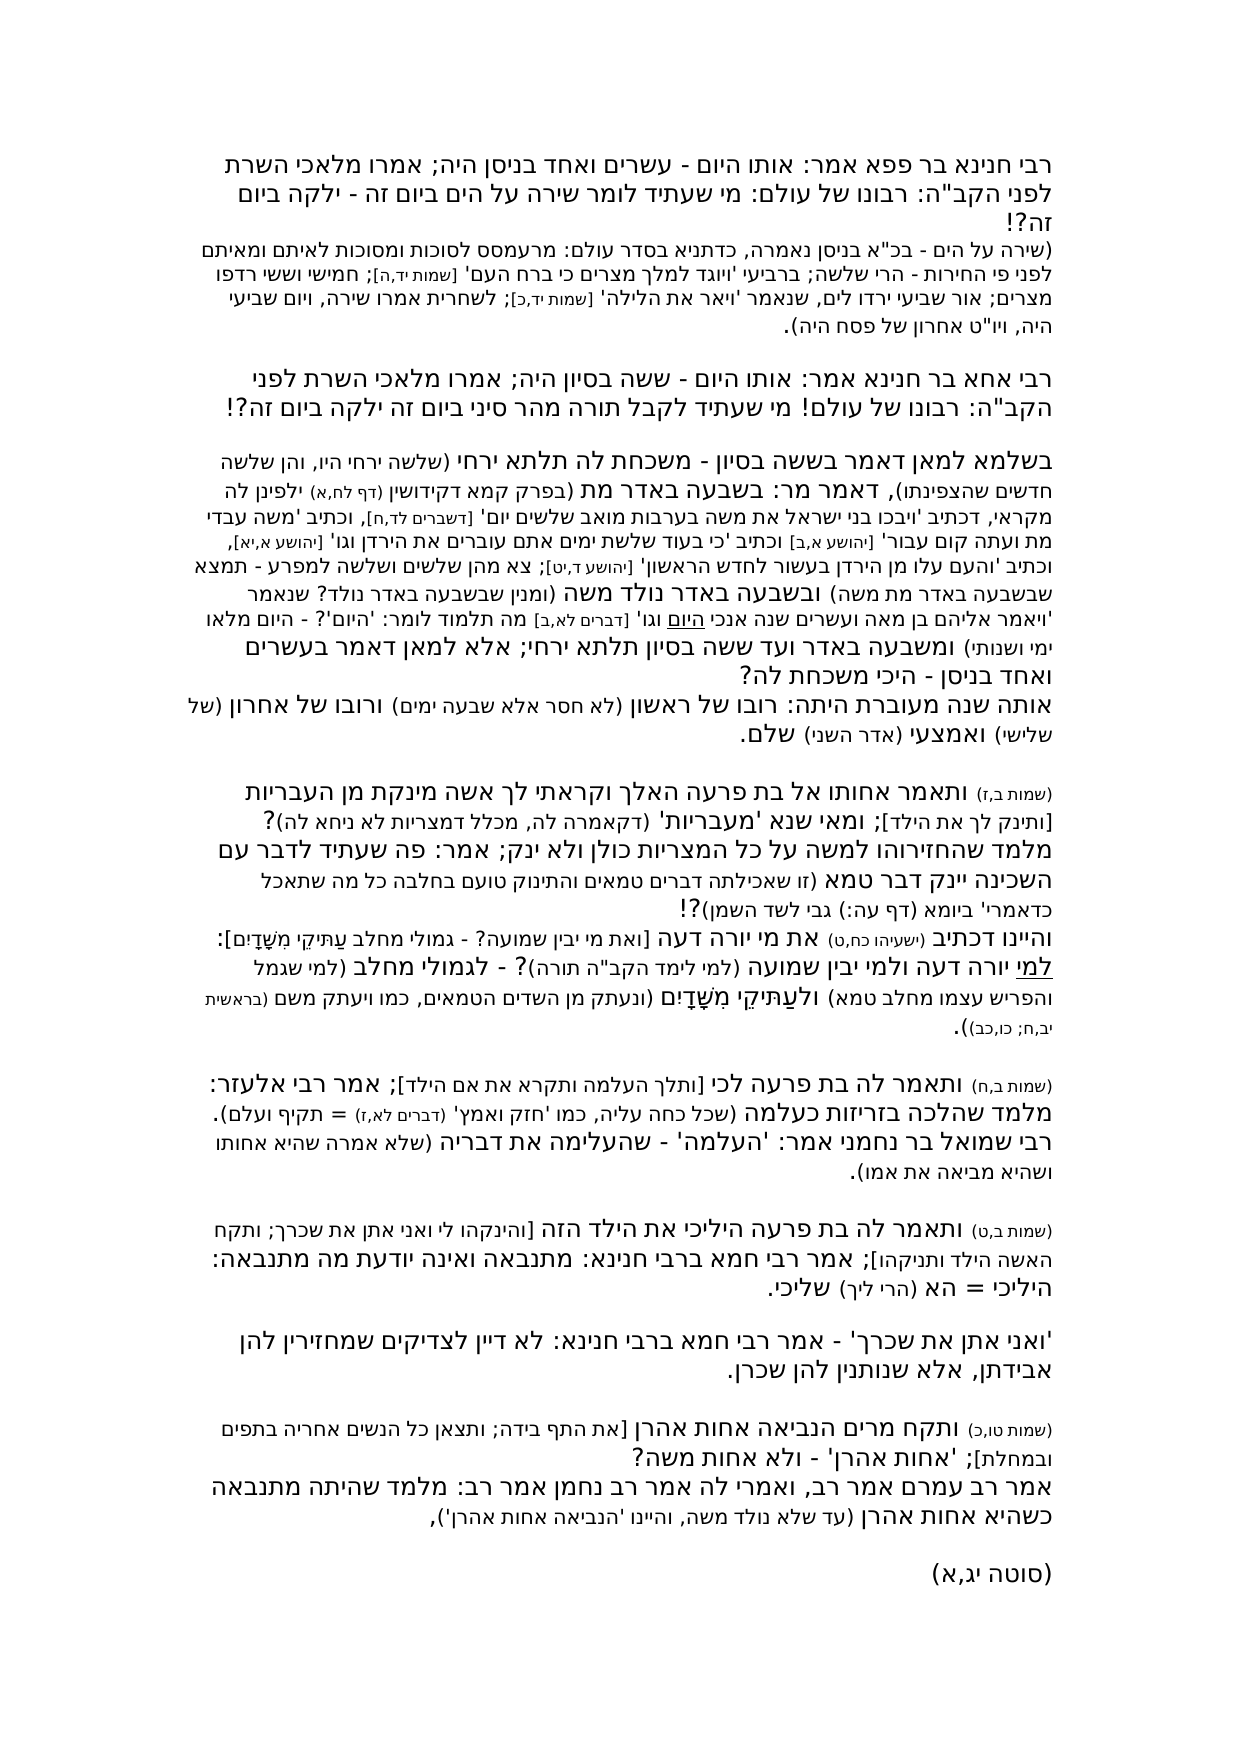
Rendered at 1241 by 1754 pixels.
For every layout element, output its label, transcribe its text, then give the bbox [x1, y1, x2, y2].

text (שמות ב,ח) ותאמר לה בת פרעה לכי [ותלך העלמה ותקרא את אם הילד]; אמר רבי אלעזר: מלמד שהלכה בזריזות כעלמה (שכל כחה עליה, כמו 'חזק ואמץ' (דברים לא,ז) = תקיף ועלם). [187, 1069, 1053, 1127]
text מלמד שהחזירוהו למשה על כל המצריות כולן ולא ינק; אמר: פה שעתיד לדבר עם השכינה יינק דבר טמא (זו שאכילתה דברים טמאים והתינוק טועם בחלבה כל מה שתאכל כדאמרי' ביומא (דף עה:) גבי לשד השמן)?! [187, 836, 1053, 923]
text (שירה על הים - בכ"א בניסן נאמרה, כדתניא בסדר עולם: מרעמסס לסוכות ומסוכות לאיתם ומאיתם לפני פי החירות - הרי שלשה; ברביעי 'ויוגד למלך מצרים כי ברח העם' [שמות יד,ה]; חמישי וששי רדפו מצרים; אור שביעי ירדו לים, שנאמר 'ויאר את הלילה' [שמות יד,כ]; לשחרית אמרו שירה, ויום שביעי היה, ויו"ט אחרון של פסח היה). [187, 238, 1053, 340]
text (שמות ב,ז) ותאמר אחותו אל בת פרעה האלך וקראתי לך אשה מינקת מן העבריות [ותינק לך את הילד]; ומאי שנא 'מעבריות' (דקאמרה לה, מכלל דמצריות לא ניחא לה)? [187, 777, 1053, 836]
text אמר רב עמרם אמר רב, ואמרי לה אמר רב נחמן אמר רב: מלמד שהיתה מתנבאה כשהיא אחות אהרן (עד שלא נולד משה, והיינו 'הנביאה אחות אהרן'), [187, 1472, 1053, 1530]
text רבי אחא בר חנינא אמר: אותו היום - ששה בסיון היה; אמרו מלאכי השרת לפני הקב"ה: רבונו של עולם! מי שעתיד לקבל תורה מהר סיני ביום זה ילקה ביום זה?! [187, 364, 1053, 422]
text בשלמא למאן דאמר בששה בסיון - משכחת לה תלתא ירחי (שלשה ירחי היו, והן שלשה חדשים שהצפינתו), דאמר מר: בשבעה באדר מת (בפרק קמא דקידושין (דף לח,א) ילפינן לה מקראי, דכתיב 'ויבכו בני ישראל את משה בערבות מואב שלשים יום' [דשברים לד,ח], וכתיב 'משה עבדי מת ועתה קום עבור' [יהושע א,ב] וכתיב 'כי בעוד שלשת ימים אתם עוברים את הירדן וגו' [יהושע א,יא], וכתיב 'והעם עלו מן הירדן בעשור לחדש הראשון' [יהושע ד,יט]; צא מהן שלשים ושלשה למפרע - תמצא שבשבעה באדר מת משה) ובשבעה באדר נולד משה (ומנין שבשבעה באדר נולד? שנאמר 'ויאמר אליהם בן מאה ועשרים שנה אנכי היום וגו' [דברים לא,ב] מה תלמוד לומר: 'היום'? - היום מלאו ימי ושנותי) ומשבעה באדר ועד ששה בסיון תלתא ירחי; אלא למאן דאמר בעשרים ואחד בניסן - היכי משכחת לה? [187, 446, 1053, 690]
text (שמות ב,ט) ותאמר לה בת פרעה היליכי את הילד הזה [והינקהו לי ואני אתן את שכרך; ותקח האשה הילד ותניקהו]; אמר רבי חמא ברבי חנינא: מתנבאה ואינה יודעת מה מתנבאה: היליכי = הא (הרי ליך) שליכי. [187, 1214, 1053, 1302]
text 'ואני אתן את שכרך' - אמר רבי חמא ברבי חנינא: לא דיין לצדיקים שמחזירין להן אבידתן, אלא שנותנין להן שכרן. [187, 1326, 1053, 1385]
text והיינו דכתיב (ישעיהו כח,ט) את מי יורה דעה [ואת מי יבין שמועה? - גמולי מחלב עַתּיקֵי מִשָּׁדָיִם]: למי יורה דעה ולמי יבין שמועה (למי לימד הקב"ה תורה)? - לגמולי מחלב (למי שגמל והפריש עצמו מחלב טמא) ולעַתּיקֵי מִשָּׁדָיִם (ונעתק מן השדים הטמאים, כמו ויעתק משם (בראשית יב,ח; כו,כב)). [187, 923, 1053, 1040]
text רבי שמואל בר נחמני אמר: 'העלמה' - שהעלימה את דבריה (שלא אמרה שהיא אחותו ושהיא מביאה את אמו). [187, 1127, 1053, 1186]
text אותה שנה מעוברת היתה: רובו של ראשון (לא חסר אלא שבעה ימים) ורובו של אחרון (של שלישי) ואמצעי (אדר השני) שלם. [187, 690, 1053, 748]
text (סוטה יג,א) [187, 1559, 1053, 1588]
text רבי חנינא בר פפא אמר: אותו היום - עשרים ואחד בניסן היה; אמרו מלאכי השרת לפני הקב"ה: רבונו של עולם: מי שעתיד לומר שירה על הים ביום זה - ילקה ביום זה?! [187, 150, 1053, 238]
text (שמות טו,כ) ותקח מרים הנביאה אחות אהרן [את התף בידה; ותצאן כל הנשים אחריה בתפים ובמחלת]; 'אחות אהרן' - ולא אחות משה? [187, 1413, 1053, 1472]
